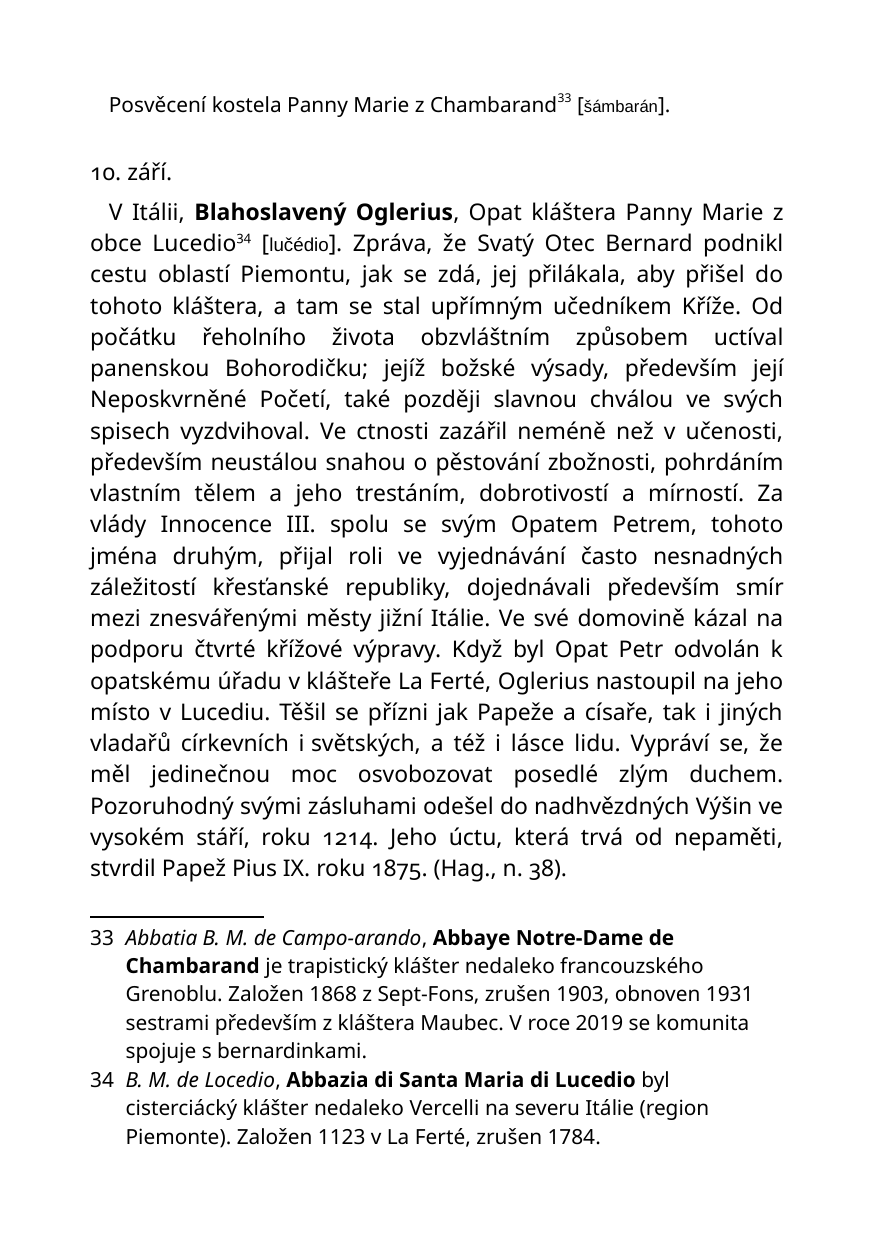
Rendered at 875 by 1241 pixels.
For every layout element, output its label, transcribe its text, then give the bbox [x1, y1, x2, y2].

text Abbatia B. M. de Campo-arando, Abbaye Notre-Dame de Chambarand je trapistický klášter nedaleko francouzského Grenoblu. Založen 1868 z Sept-Fons, zrušen 1903, obnoven 1931 sestrami především z kláštera Maubec. V roce 2019 se komunita spojuje s bernardinkami. [90, 923, 784, 1065]
text 10. září. [90, 156, 784, 187]
text Posvěcení kostela Panny Marie z Chambarand [šámbarán]. [90, 90, 784, 118]
text B. M. de Locedio, Abbazia di Santa Maria di Lucedio byl cisterciácký klášter nedaleko Vercelli na severu Itálie (region Piemonte). Založen 1123 v La Ferté, zrušen 1784. [90, 1065, 784, 1150]
text V Itálii, Blahoslavený Oglerius, Opat kláštera Panny Marie z obce Lucedio [lučédio]. Zpráva, že Svatý Otec Bernard podnikl cestu oblastí Piemontu, jak se zdá, jej přilákala, aby přišel do tohoto kláštera, a tam se stal upřímným učedníkem Kříže. Od počátku řeholního života obzvláštním způsobem uctíval panenskou Bohorodičku; jejíž božské výsady, především její Neposkvrněné Početí, také později slavnou chválou ve svých spisech vyzdvihoval. Ve ctnosti zazářil neméně než v učenosti, především neustálou snahou o pěstování zbožnosti, pohrdáním vlastním tělem a jeho trestáním, dobrotivostí a mírností. Za vlády Innocence III. spolu se svým Opatem Petrem, tohoto jména druhým, přijal roli ve vyjednávání často nesnadných záležitostí křesťanské republiky, dojednávali především smír mezi znesvářenými městy jižní Itálie. Ve své domovině kázal na podporu čtvrté křížové výpravy. Když byl Opat Petr odvolán k opatskému úřadu v klášteře La Ferté, Oglerius nastoupil na jeho místo v Lucediu. Těšil se přízni jak Papeže a císaře, tak i jiných vladařů církevních i světských, a též i lásce lidu. Vypráví se, že měl jedinečnou moc osvobozovat posedlé zlým duchem. Pozoruhodný svými zásluhami odešel do nadhvězdných Výšin ve vysokém stáří, roku 1214. Jeho úctu, která trvá od nepaměti, stvrdil Papež Pius IX. roku 1875. (Hag., n. 38). [90, 196, 784, 883]
